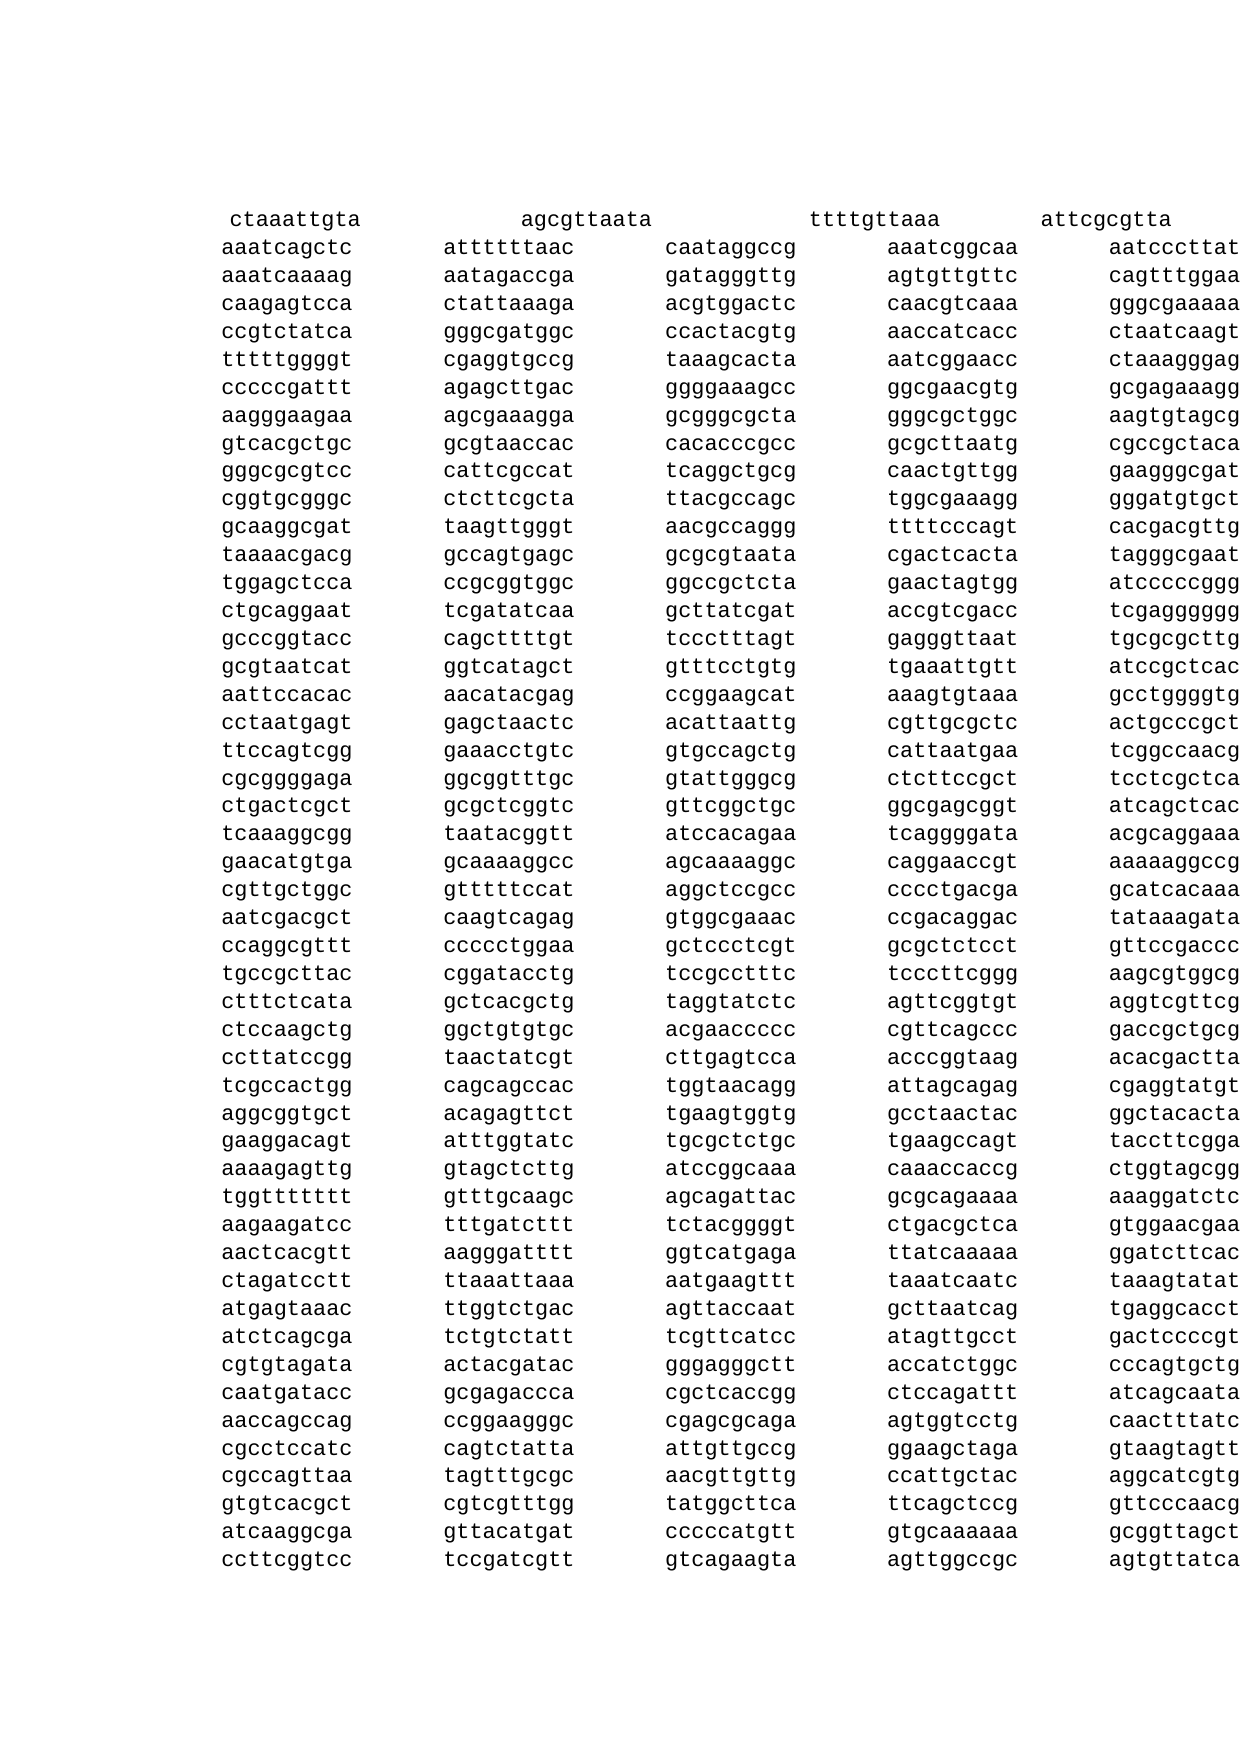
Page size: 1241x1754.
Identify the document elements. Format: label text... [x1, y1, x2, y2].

table_cell cgccgctaca [1064, 430, 1240, 458]
table_cell taccttcgga [1064, 1128, 1240, 1156]
table_cell atccggcaaa [620, 1156, 841, 1184]
table_cell gttcggctgc [620, 793, 841, 821]
table_cell gtagctcttg [398, 1156, 619, 1184]
table_cell ttggtctgac [398, 1296, 619, 1323]
table_header ctaaattgta [176, 207, 414, 235]
table_cell cgcctccatc [176, 1435, 398, 1463]
table_cell gtttgcaagc [398, 1184, 619, 1212]
table_cell atagttgcct [841, 1324, 1063, 1351]
table_cell ccggaagggc [398, 1407, 619, 1435]
table_cell gtttttccat [398, 877, 619, 905]
table_cell aagggaagaa [176, 402, 398, 430]
table_header aatttttgtt [1222, 207, 1240, 235]
table_cell gactccccgt [1064, 1324, 1240, 1351]
table_cell tcgttcatcc [620, 1324, 841, 1351]
table_cell gcgtaaccac [398, 430, 619, 458]
table_cell aggtcgttcg [1064, 989, 1240, 1016]
table_cell atctcagcga [176, 1324, 398, 1351]
table_cell cgagcgcaga [620, 1407, 841, 1435]
table_cell actgcccgct [1064, 709, 1240, 737]
table_cell aatcggaacc [841, 346, 1063, 374]
table_header agcgttaata [414, 207, 758, 235]
table_cell cggatacctg [398, 961, 619, 988]
table_cell cgaggtatgt [1064, 1072, 1240, 1100]
table_cell acgcaggaaa [1064, 821, 1240, 849]
table_cell gaccgctgcg [1064, 1016, 1240, 1044]
table_cell aacatacgag [398, 681, 619, 709]
table_cell ctaaagggag [1064, 346, 1240, 374]
table_cell caagtcagag [398, 905, 619, 933]
table_cell aggcatcgtg [1064, 1463, 1240, 1491]
table_cell tgaggcacct [1064, 1296, 1240, 1323]
table_cell ccgacaggac [841, 905, 1063, 933]
table_cell tgcgcgcttg [1064, 626, 1240, 653]
table_cell tccctttagt [620, 626, 841, 653]
table_cell acagagttct [398, 1100, 619, 1128]
table_cell tgcgctctgc [620, 1128, 841, 1156]
table_cell aaatcaaaag [176, 263, 398, 291]
table_cell gcggttagct [1064, 1519, 1240, 1547]
table_cell agttcggtgt [841, 989, 1063, 1016]
table_cell attagcagag [841, 1072, 1063, 1100]
table_cell gcgagaccca [398, 1379, 619, 1407]
table_cell agttaccaat [620, 1296, 841, 1323]
table_cell gtcagaagta [620, 1547, 841, 1575]
table_cell gtcacgctgc [176, 430, 398, 458]
table_cell aatcccttat [1064, 235, 1240, 263]
table_cell tgaaattgtt [841, 654, 1063, 681]
table_cell agcgaaagga [398, 402, 619, 430]
table_cell gtggcgaaac [620, 905, 841, 933]
table_cell cagtttggaa [1064, 263, 1240, 291]
table_cell caaaccaccg [841, 1156, 1063, 1184]
table_cell caactttatc [1064, 1407, 1240, 1435]
table_cell ctaatcaagt [1064, 319, 1240, 346]
table_cell cacacccgcc [620, 430, 841, 458]
table_cell gggagggctt [620, 1351, 841, 1379]
table_cell tcaggggata [841, 821, 1063, 849]
table_cell tggcgaaagg [841, 486, 1063, 514]
table_cell gtgcaaaaaa [841, 1519, 1063, 1547]
table_cell tcggccaacg [1064, 737, 1240, 765]
table_cell agcagattac [620, 1184, 841, 1212]
table_cell cagtctatta [398, 1435, 619, 1463]
table_cell gtgccagctg [620, 737, 841, 765]
table_cell aaaaaggccg [1064, 849, 1240, 877]
table_cell cgtcgtttgg [398, 1491, 619, 1519]
table_cell ttttcccagt [841, 514, 1063, 542]
table_cell cccagtgctg [1064, 1351, 1240, 1379]
table_cell taactatcgt [398, 1044, 619, 1072]
table_cell ttacgccagc [620, 486, 841, 514]
table_cell tcaaaggcgg [176, 821, 398, 849]
table_cell cgttgcgctc [841, 709, 1063, 737]
table_cell aatagaccga [398, 263, 619, 291]
table_cell cattcgccat [398, 458, 619, 486]
table_cell aaaagagttg [176, 1156, 398, 1184]
table_cell gtttcctgtg [620, 654, 841, 681]
table_cell taaagcacta [620, 346, 841, 374]
table_cell ctccagattt [841, 1379, 1063, 1407]
table_cell cgactcacta [841, 542, 1063, 570]
table_cell tcctcgctca [1064, 765, 1240, 793]
table_cell aatcgacgct [176, 905, 398, 933]
table_cell cgaggtgccg [398, 346, 619, 374]
table_cell ccttcggtcc [176, 1547, 398, 1575]
table_cell caactgttgg [841, 458, 1063, 486]
table_cell aaccatcacc [841, 319, 1063, 346]
table_cell aaaggatctc [1064, 1184, 1240, 1212]
table_cell cgttgctggc [176, 877, 398, 905]
table_cell cccctgacga [841, 877, 1063, 905]
table_cell gcctaactac [841, 1100, 1063, 1128]
table_cell ctcttccgct [841, 765, 1063, 793]
table_cell agtgttatca [1064, 1547, 1240, 1575]
table_cell gaaggacagt [176, 1128, 398, 1156]
table_cell tataaagata [1064, 905, 1240, 933]
table_cell ccggaagcat [620, 681, 841, 709]
table_cell agtgttgttc [841, 263, 1063, 291]
table_cell agagcttgac [398, 374, 619, 402]
table_cell ggcgaacgtg [841, 374, 1063, 402]
table_cell acgaaccccc [620, 1016, 841, 1044]
table_cell aatgaagttt [620, 1268, 841, 1296]
table_cell tggtaacagg [620, 1072, 841, 1100]
table_cell gggcgaaaaa [1064, 291, 1240, 318]
table_cell cgcggggaga [176, 765, 398, 793]
table_cell ggaagctaga [841, 1435, 1063, 1463]
table_cell cctaatgagt [176, 709, 398, 737]
table_cell ctgcaggaat [176, 598, 398, 626]
table_cell taaatcaatc [841, 1268, 1063, 1296]
table_cell ggtcatagct [398, 654, 619, 681]
table_cell gggcgctggc [841, 402, 1063, 430]
table_cell gatagggttg [620, 263, 841, 291]
table_cell ggtcatgaga [620, 1240, 841, 1268]
table_cell gagctaactc [398, 709, 619, 737]
table_cell taagttgggt [398, 514, 619, 542]
table_cell caacgtcaaa [841, 291, 1063, 318]
table_header attcgcgtta [990, 207, 1222, 235]
table_cell aagcgtggcg [1064, 961, 1240, 988]
table_cell cgttcagccc [841, 1016, 1063, 1044]
table_cell gaagggcgat [1064, 458, 1240, 486]
table_cell gcgctcggtc [398, 793, 619, 821]
table_cell gaactagtgg [841, 570, 1063, 598]
table_cell aacgccaggg [620, 514, 841, 542]
table_cell gcaaggcgat [176, 514, 398, 542]
table_cell ttcagctccg [841, 1491, 1063, 1519]
table_cell aactcacgtt [176, 1240, 398, 1268]
table_header ttttgttaaa [758, 207, 990, 235]
table_cell caggaaccgt [841, 849, 1063, 877]
table_cell tgaagccagt [841, 1128, 1063, 1156]
table_cell gctccctcgt [620, 933, 841, 961]
table_cell aaagtgtaaa [841, 681, 1063, 709]
table_cell cggtgcgggc [176, 486, 398, 514]
table_cell ctagatcctt [176, 1268, 398, 1296]
table_cell acccggtaag [841, 1044, 1063, 1072]
table_cell acattaattg [620, 709, 841, 737]
table_cell tggagctcca [176, 570, 398, 598]
table_cell agcaaaaggc [620, 849, 841, 877]
table_cell ggccgctcta [620, 570, 841, 598]
table_cell caagagtcca [176, 291, 398, 318]
table_cell ggcgagcggt [841, 793, 1063, 821]
table_cell ctccaagctg [176, 1016, 398, 1044]
table_cell atgagtaaac [176, 1296, 398, 1323]
table_cell gggcgatggc [398, 319, 619, 346]
table_cell gcttaatcag [841, 1296, 1063, 1323]
table_cell gttccgaccc [1064, 933, 1240, 961]
table_cell attttttaac [398, 235, 619, 263]
table_cell ccgtctatca [176, 319, 398, 346]
table_cell cccccatgtt [620, 1519, 841, 1547]
table_cell gaaacctgtc [398, 737, 619, 765]
table_cell cagcttttgt [398, 626, 619, 653]
table_cell gcccggtacc [176, 626, 398, 653]
table_cell atttggtatc [398, 1128, 619, 1156]
table_cell ggatcttcac [1064, 1240, 1240, 1268]
table_cell atcagcaata [1064, 1379, 1240, 1407]
table_cell aagtgtagcg [1064, 402, 1240, 430]
table_cell gcaaaaggcc [398, 849, 619, 877]
table_cell tggttttttt [176, 1184, 398, 1212]
table_cell aggctccgcc [620, 877, 841, 905]
table_cell tctacggggt [620, 1212, 841, 1240]
table_cell gagggttaat [841, 626, 1063, 653]
table_cell tcgccactgg [176, 1072, 398, 1100]
table_cell tctgtctatt [398, 1324, 619, 1351]
table_cell accgtcgacc [841, 598, 1063, 626]
table_cell cagcagccac [398, 1072, 619, 1100]
table_cell aggcggtgct [176, 1100, 398, 1128]
table_cell tccgatcgtt [398, 1547, 619, 1575]
table_cell gcgtaatcat [176, 654, 398, 681]
table_cell ggcggtttgc [398, 765, 619, 793]
table_cell gtggaacgaa [1064, 1212, 1240, 1240]
table_cell atcccccggg [1064, 570, 1240, 598]
table_cell tatggcttca [620, 1491, 841, 1519]
table_cell aaatcagctc [176, 235, 398, 263]
table_cell ctgactcgct [176, 793, 398, 821]
table_cell ggctgtgtgc [398, 1016, 619, 1044]
table_cell attgttgccg [620, 1435, 841, 1463]
table_cell gcatcacaaa [1064, 877, 1240, 905]
table_cell gtaagtagtt [1064, 1435, 1240, 1463]
table_cell tttttggggt [176, 346, 398, 374]
table_cell ctttctcata [176, 989, 398, 1016]
table_cell ttatcaaaaa [841, 1240, 1063, 1268]
table_cell ggggaaagcc [620, 374, 841, 402]
table_cell ccttatccgg [176, 1044, 398, 1072]
table_cell taatacggtt [398, 821, 619, 849]
table_cell gctcacgctg [398, 989, 619, 1016]
table_cell cccccgattt [176, 374, 398, 402]
table_cell ctgacgctca [841, 1212, 1063, 1240]
table_cell aagaagatcc [176, 1212, 398, 1240]
table_cell tgaagtggtg [620, 1100, 841, 1128]
table_cell taaaacgacg [176, 542, 398, 570]
table_cell taggtatctc [620, 989, 841, 1016]
table_cell atcagctcac [1064, 793, 1240, 821]
table_cell agtggtcctg [841, 1407, 1063, 1435]
table_cell cattaatgaa [841, 737, 1063, 765]
table_cell aacgttgttg [620, 1463, 841, 1491]
table_cell gccagtgagc [398, 542, 619, 570]
table_cell gcgggcgcta [620, 402, 841, 430]
table_cell aaccagccag [176, 1407, 398, 1435]
table_cell cttgagtcca [620, 1044, 841, 1072]
table_cell gtgtcacgct [176, 1491, 398, 1519]
table_cell ccgcggtggc [398, 570, 619, 598]
table_cell tagtttgcgc [398, 1463, 619, 1491]
table_cell gaacatgtga [176, 849, 398, 877]
table_cell gcgcgtaata [620, 542, 841, 570]
table_cell cgtgtagata [176, 1351, 398, 1379]
table_cell atccgctcac [1064, 654, 1240, 681]
table_cell tcccttcggg [841, 961, 1063, 988]
table_cell gcgcagaaaa [841, 1184, 1063, 1212]
table_cell tttgatcttt [398, 1212, 619, 1240]
table_cell tccgcctttc [620, 961, 841, 988]
table_cell actacgatac [398, 1351, 619, 1379]
table_cell tcaggctgcg [620, 458, 841, 486]
table_cell agttggccgc [841, 1547, 1063, 1575]
table_cell gggatgtgct [1064, 486, 1240, 514]
table_cell atcaaggcga [176, 1519, 398, 1547]
table_cell ccattgctac [841, 1463, 1063, 1491]
table_cell gggcgcgtcc [176, 458, 398, 486]
table_cell taaagtatat [1064, 1268, 1240, 1296]
table_cell ccaggcgttt [176, 933, 398, 961]
table_cell caataggccg [620, 235, 841, 263]
table_cell gcttatcgat [620, 598, 841, 626]
table_cell caatgatacc [176, 1379, 398, 1407]
table_cell ggctacacta [1064, 1100, 1240, 1128]
table_cell ccactacgtg [620, 319, 841, 346]
table_cell ctcttcgcta [398, 486, 619, 514]
table_cell cgctcaccgg [620, 1379, 841, 1407]
table_cell cgccagttaa [176, 1463, 398, 1491]
table_cell ccccctggaa [398, 933, 619, 961]
table_cell tgccgcttac [176, 961, 398, 988]
table_cell ctattaaaga [398, 291, 619, 318]
table_cell gttcccaacg [1064, 1491, 1240, 1519]
table_cell aaatcggcaa [841, 235, 1063, 263]
table_cell cacgacgttg [1064, 514, 1240, 542]
table_cell tcgatatcaa [398, 598, 619, 626]
table_cell acacgactta [1064, 1044, 1240, 1072]
table_cell tagggcgaat [1064, 542, 1240, 570]
table_cell gcgcttaatg [841, 430, 1063, 458]
table_cell ttaaattaaa [398, 1268, 619, 1296]
table_cell aattccacac [176, 681, 398, 709]
table_cell atccacagaa [620, 821, 841, 849]
table_cell gcctggggtg [1064, 681, 1240, 709]
table_cell gtattgggcg [620, 765, 841, 793]
table_cell aagggatttt [398, 1240, 619, 1268]
table_cell ttccagtcgg [176, 737, 398, 765]
table_cell acgtggactc [620, 291, 841, 318]
table_cell gttacatgat [398, 1519, 619, 1547]
table_cell accatctggc [841, 1351, 1063, 1379]
table_cell tcgagggggg [1064, 598, 1240, 626]
table_cell gcgctctcct [841, 933, 1063, 961]
table_cell ctggtagcgg [1064, 1156, 1240, 1184]
table_cell gcgagaaagg [1064, 374, 1240, 402]
